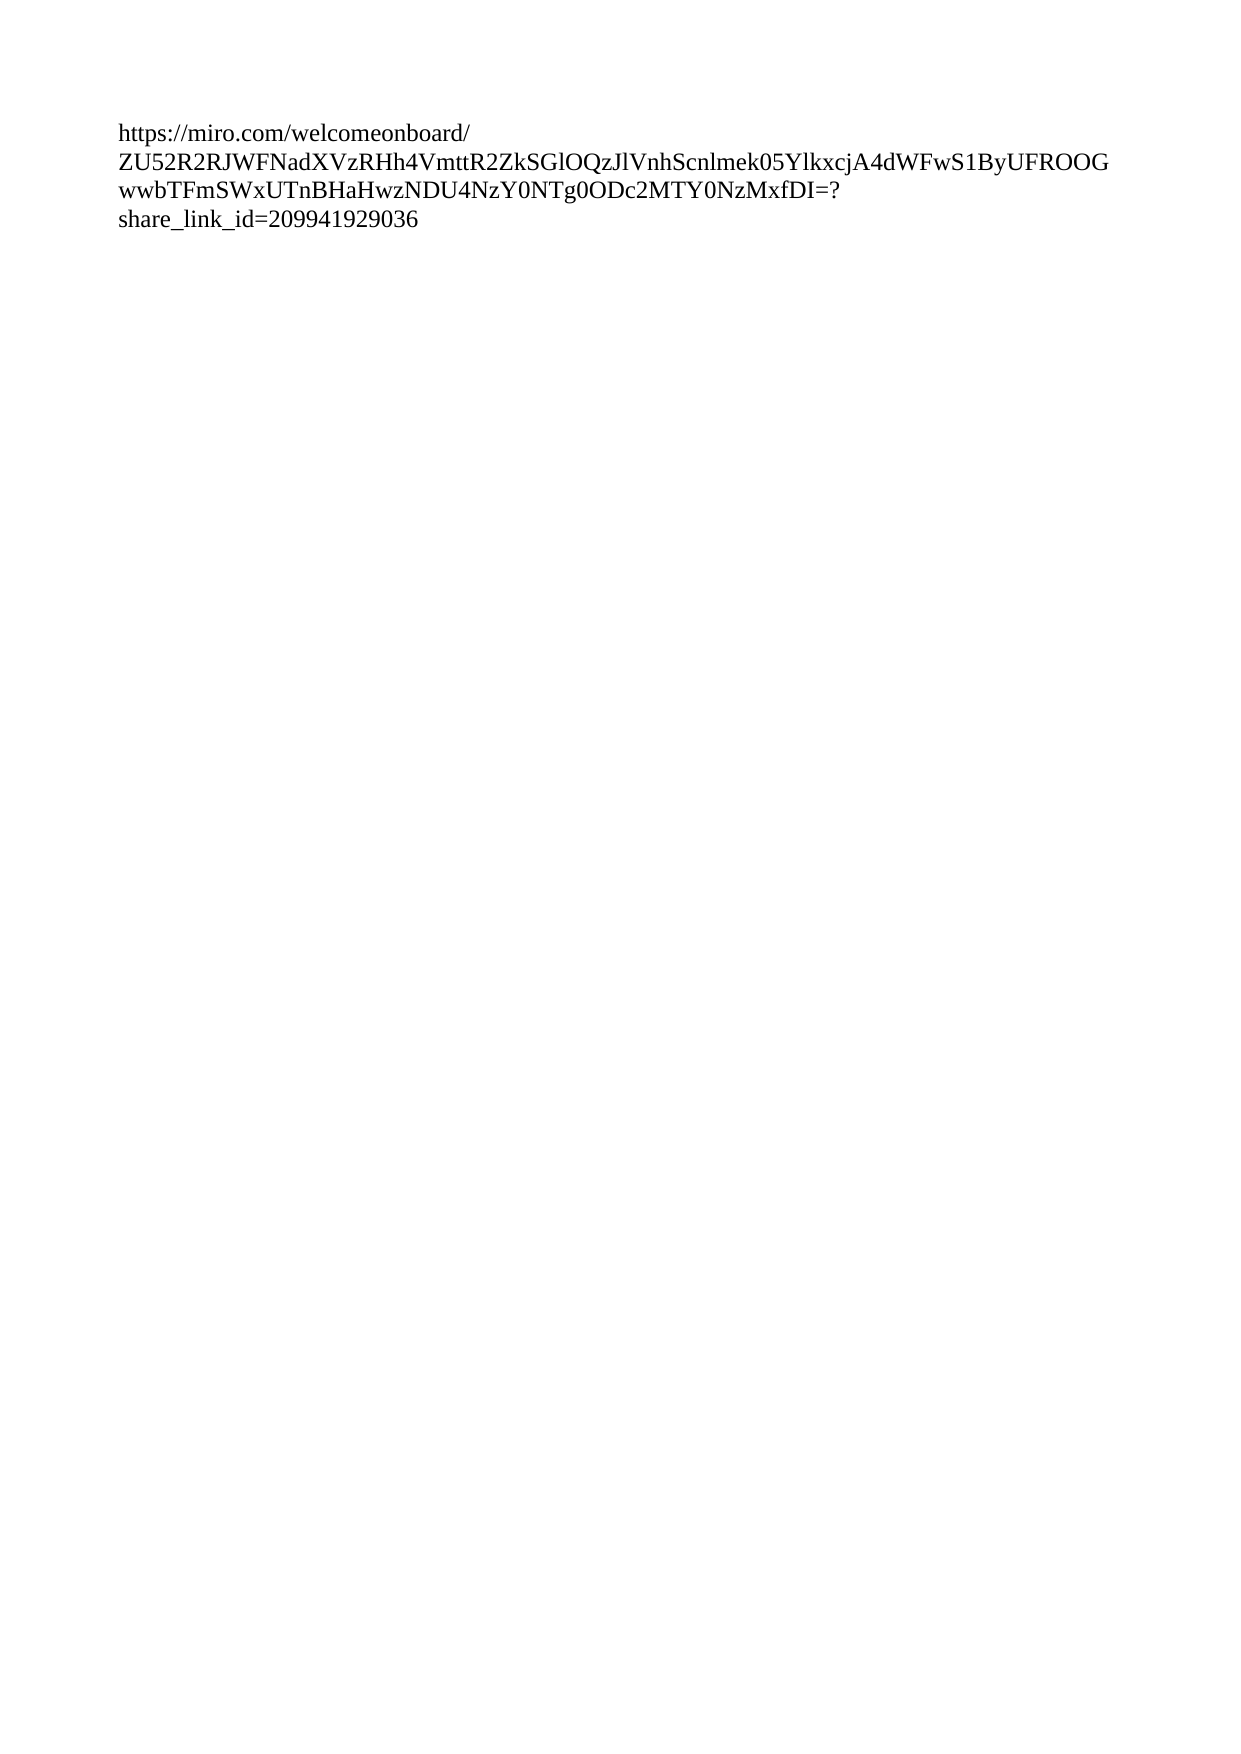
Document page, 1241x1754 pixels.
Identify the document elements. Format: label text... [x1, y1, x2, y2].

text https://miro.com/welcomeonboard/ZU52R2RJWFNadXVzRHh4VmttR2ZkSGlOQzJlVnhScnlmek05YlkxcjA4dWFwS1ByUFROOGwwbTFmSWxUTnBHaHwzNDU4NzY0NTg0ODc2MTY0NzMxfDI=?share_link_id=209941929036 [118, 118, 1122, 233]
